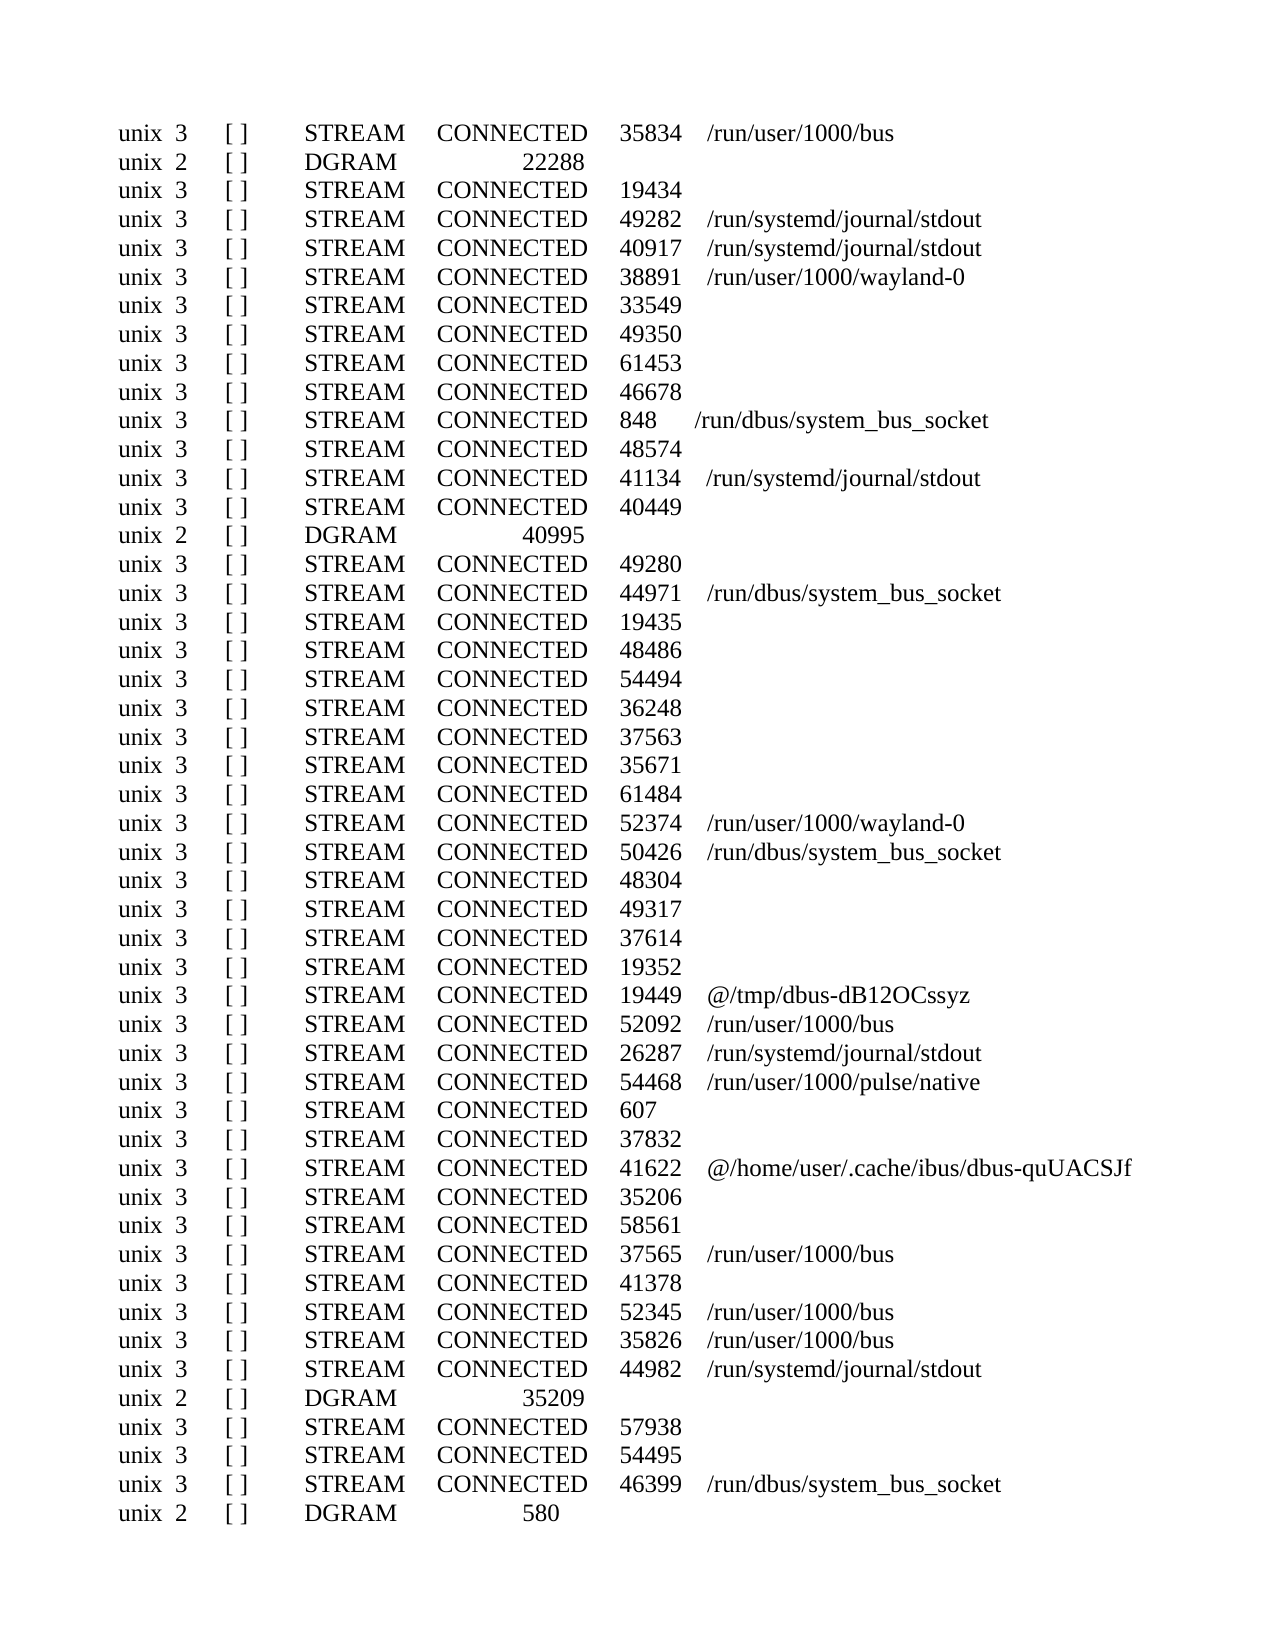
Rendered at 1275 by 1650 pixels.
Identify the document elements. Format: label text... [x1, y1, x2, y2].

text unix 3 [ ] STREAM CONNECTED 35826 /run/user/1000/bus [118, 1326, 1157, 1354]
text unix 3 [ ] STREAM CONNECTED 37563 [118, 722, 1157, 751]
text unix 3 [ ] STREAM CONNECTED 35206 [118, 1182, 1157, 1211]
text unix 3 [ ] STREAM CONNECTED 40449 [118, 492, 1157, 521]
text unix 2 [ ] DGRAM 35209 [118, 1383, 1157, 1412]
text unix 3 [ ] STREAM CONNECTED 607 [118, 1096, 1157, 1124]
text unix 3 [ ] STREAM CONNECTED 61484 [118, 779, 1157, 808]
text unix 3 [ ] STREAM CONNECTED 46399 /run/dbus/system_bus_socket [118, 1469, 1157, 1498]
text unix 3 [ ] STREAM CONNECTED 57938 [118, 1412, 1157, 1441]
text unix 3 [ ] STREAM CONNECTED 35671 [118, 751, 1157, 779]
text unix 3 [ ] STREAM CONNECTED 37565 /run/user/1000/bus [118, 1239, 1157, 1268]
text unix 3 [ ] STREAM CONNECTED 41378 [118, 1268, 1157, 1297]
text unix 3 [ ] STREAM CONNECTED 46678 [118, 377, 1157, 406]
text unix 3 [ ] STREAM CONNECTED 52374 /run/user/1000/wayland-0 [118, 808, 1157, 837]
text unix 3 [ ] STREAM CONNECTED 33549 [118, 291, 1157, 319]
text unix 2 [ ] DGRAM 40995 [118, 521, 1157, 549]
text unix 3 [ ] STREAM CONNECTED 35834 /run/user/1000/bus [118, 118, 1157, 147]
text unix 3 [ ] STREAM CONNECTED 48486 [118, 636, 1157, 664]
text unix 3 [ ] STREAM CONNECTED 44971 /run/dbus/system_bus_socket [118, 578, 1157, 607]
text unix 3 [ ] STREAM CONNECTED 848 /run/dbus/system_bus_socket [118, 406, 1157, 434]
text unix 3 [ ] STREAM CONNECTED 44982 /run/systemd/journal/stdout [118, 1354, 1157, 1383]
text unix 3 [ ] STREAM CONNECTED 52345 /run/user/1000/bus [118, 1297, 1157, 1326]
text unix 3 [ ] STREAM CONNECTED 26287 /run/systemd/journal/stdout [118, 1038, 1157, 1067]
text unix 3 [ ] STREAM CONNECTED 49280 [118, 549, 1157, 578]
text unix 2 [ ] DGRAM 22288 [118, 147, 1157, 176]
text unix 3 [ ] STREAM CONNECTED 52092 /run/user/1000/bus [118, 1009, 1157, 1038]
text unix 3 [ ] STREAM CONNECTED 58561 [118, 1211, 1157, 1239]
text unix 3 [ ] STREAM CONNECTED 49350 [118, 319, 1157, 348]
text unix 3 [ ] STREAM CONNECTED 19435 [118, 607, 1157, 636]
text unix 3 [ ] STREAM CONNECTED 61453 [118, 348, 1157, 377]
text unix 3 [ ] STREAM CONNECTED 41134 /run/systemd/journal/stdout [118, 463, 1157, 492]
text unix 3 [ ] STREAM CONNECTED 54468 /run/user/1000/pulse/native [118, 1067, 1157, 1096]
text unix 3 [ ] STREAM CONNECTED 37614 [118, 923, 1157, 952]
text unix 3 [ ] STREAM CONNECTED 19352 [118, 952, 1157, 981]
text unix 3 [ ] STREAM CONNECTED 48304 [118, 866, 1157, 894]
text unix 3 [ ] STREAM CONNECTED 37832 [118, 1124, 1157, 1153]
text unix 3 [ ] STREAM CONNECTED 41622 @/home/user/.cache/ibus/dbus-quUACSJf [118, 1153, 1157, 1182]
text unix 3 [ ] STREAM CONNECTED 50426 /run/dbus/system_bus_socket [118, 837, 1157, 866]
text unix 3 [ ] STREAM CONNECTED 40917 /run/systemd/journal/stdout [118, 233, 1157, 262]
text unix 3 [ ] STREAM CONNECTED 49317 [118, 894, 1157, 923]
text unix 3 [ ] STREAM CONNECTED 19434 [118, 176, 1157, 204]
text unix 3 [ ] STREAM CONNECTED 49282 /run/systemd/journal/stdout [118, 204, 1157, 233]
text unix 3 [ ] STREAM CONNECTED 38891 /run/user/1000/wayland-0 [118, 262, 1157, 291]
text unix 3 [ ] STREAM CONNECTED 48574 [118, 434, 1157, 463]
text unix 2 [ ] DGRAM 580 [118, 1498, 1157, 1527]
text unix 3 [ ] STREAM CONNECTED 36248 [118, 693, 1157, 722]
text unix 3 [ ] STREAM CONNECTED 54494 [118, 664, 1157, 693]
text unix 3 [ ] STREAM CONNECTED 19449 @/tmp/dbus-dB12OCssyz [118, 981, 1157, 1009]
text unix 3 [ ] STREAM CONNECTED 54495 [118, 1441, 1157, 1469]
